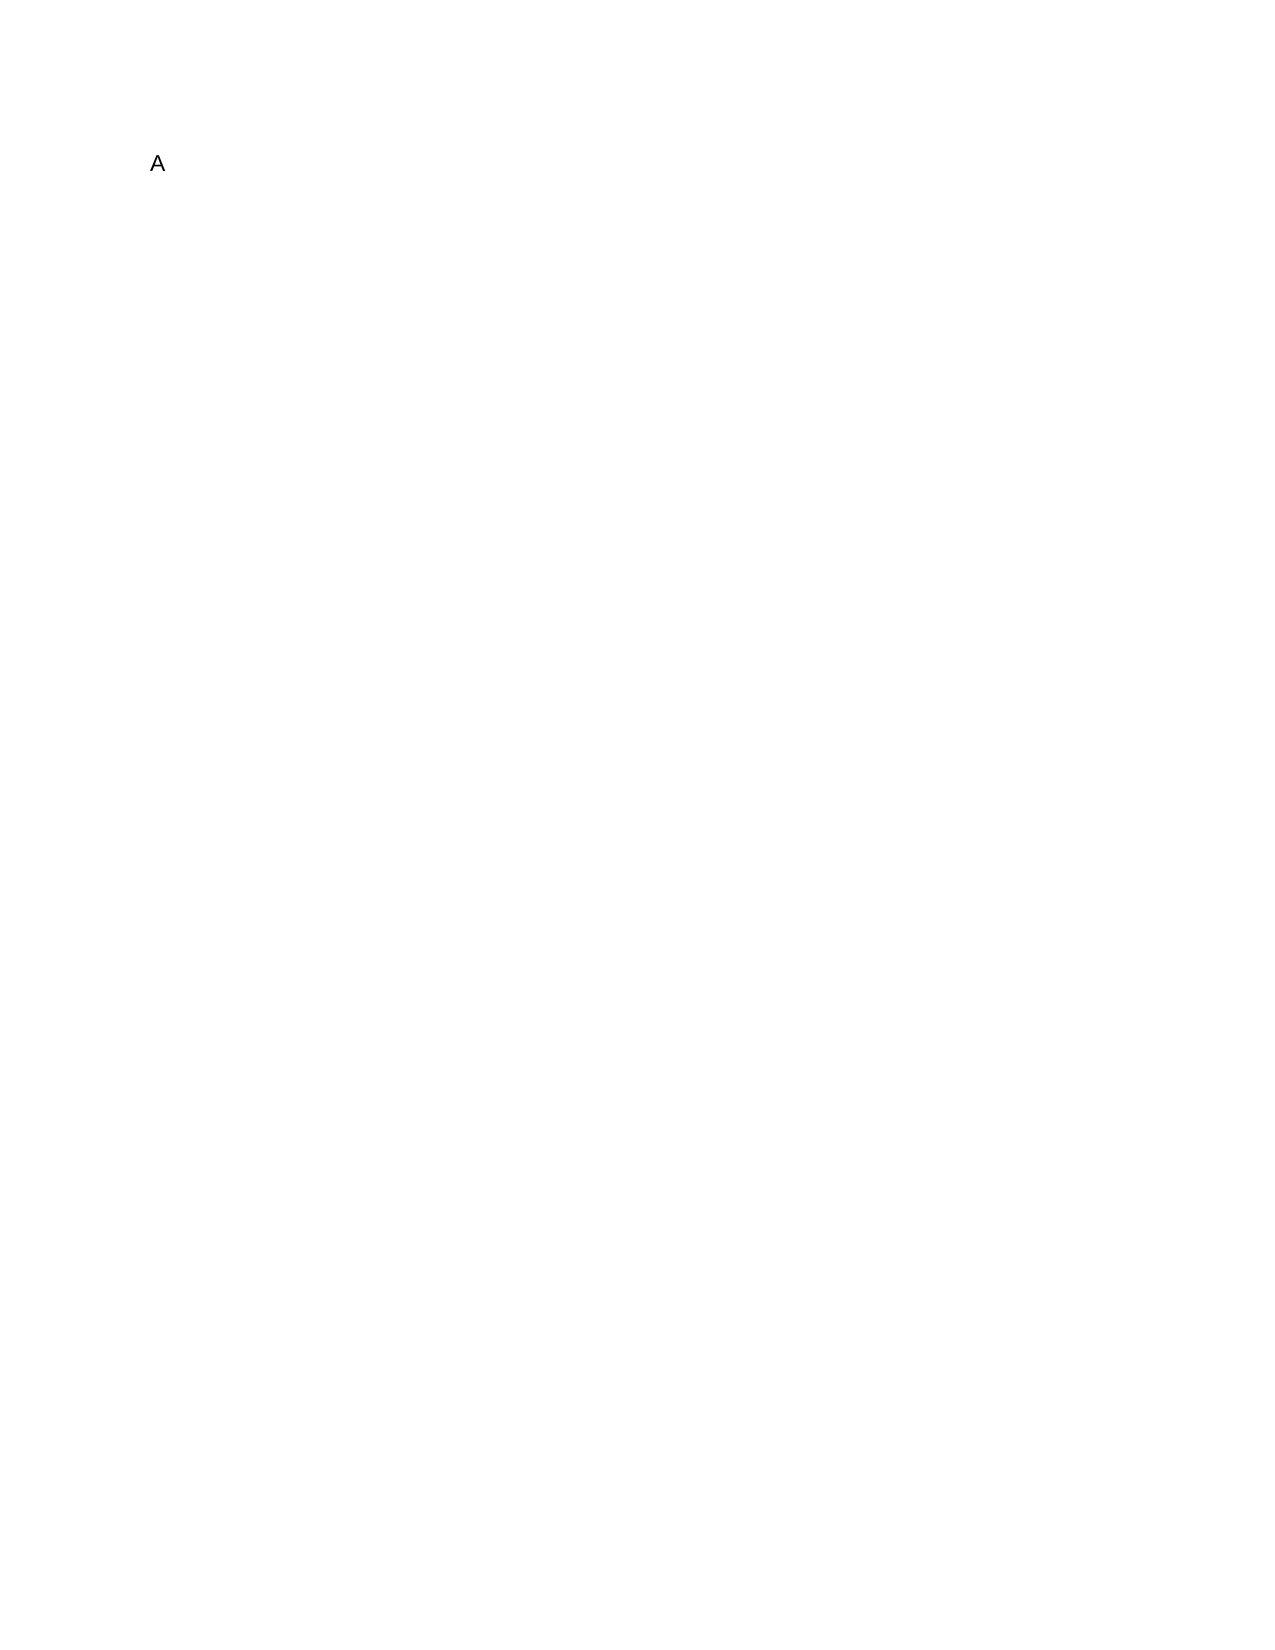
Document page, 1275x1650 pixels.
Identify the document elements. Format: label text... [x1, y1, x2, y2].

text A [150, 150, 1125, 176]
